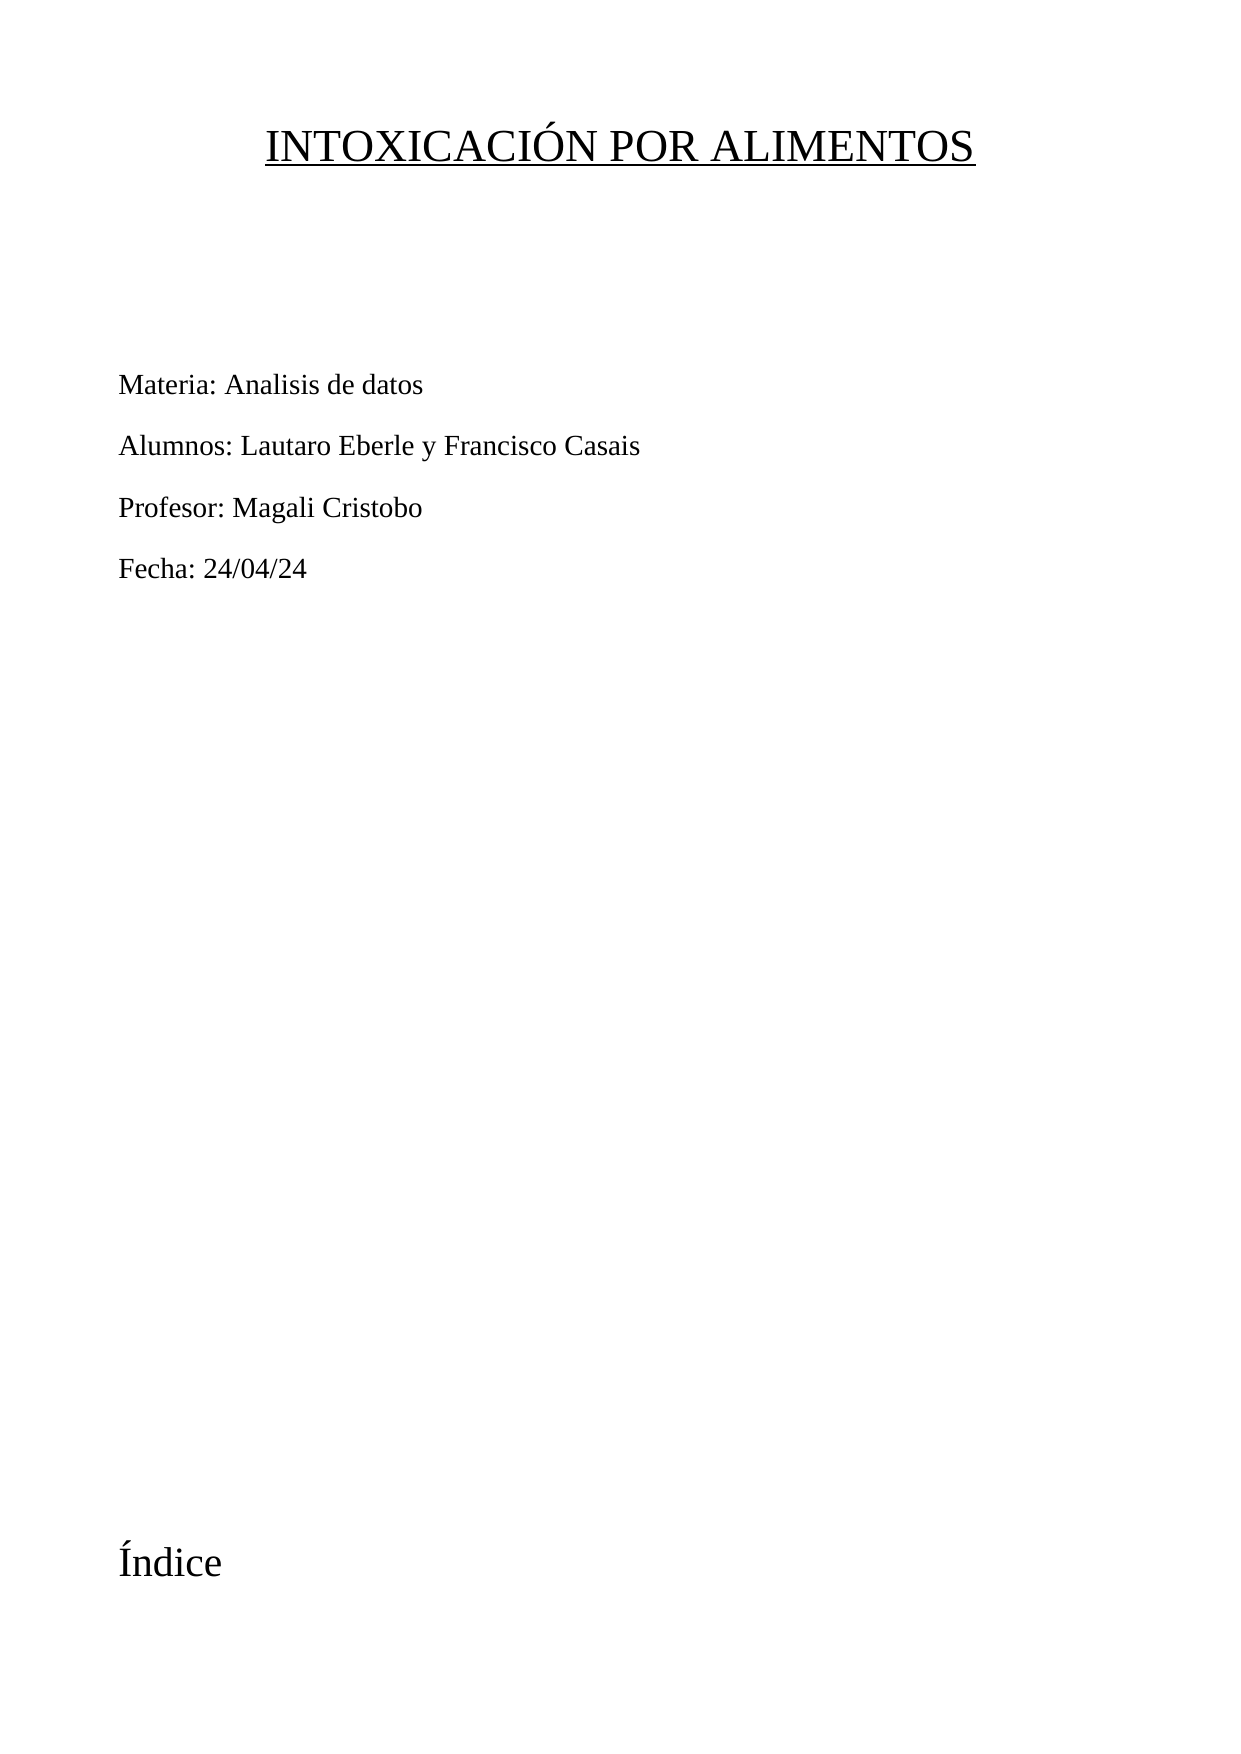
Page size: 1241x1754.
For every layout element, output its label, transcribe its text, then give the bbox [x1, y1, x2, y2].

text Profesor: Magali Cristobo [118, 490, 1122, 524]
text Materia: Analisis de datos [118, 367, 1122, 401]
text Alumnos: Lautaro Eberle y Francisco Casais [118, 428, 1122, 462]
text Fecha: 24/04/24 [118, 552, 1122, 585]
text Índice [118, 1538, 1122, 1586]
text INTOXICACIÓN POR ALIMENTOS [118, 118, 1122, 171]
